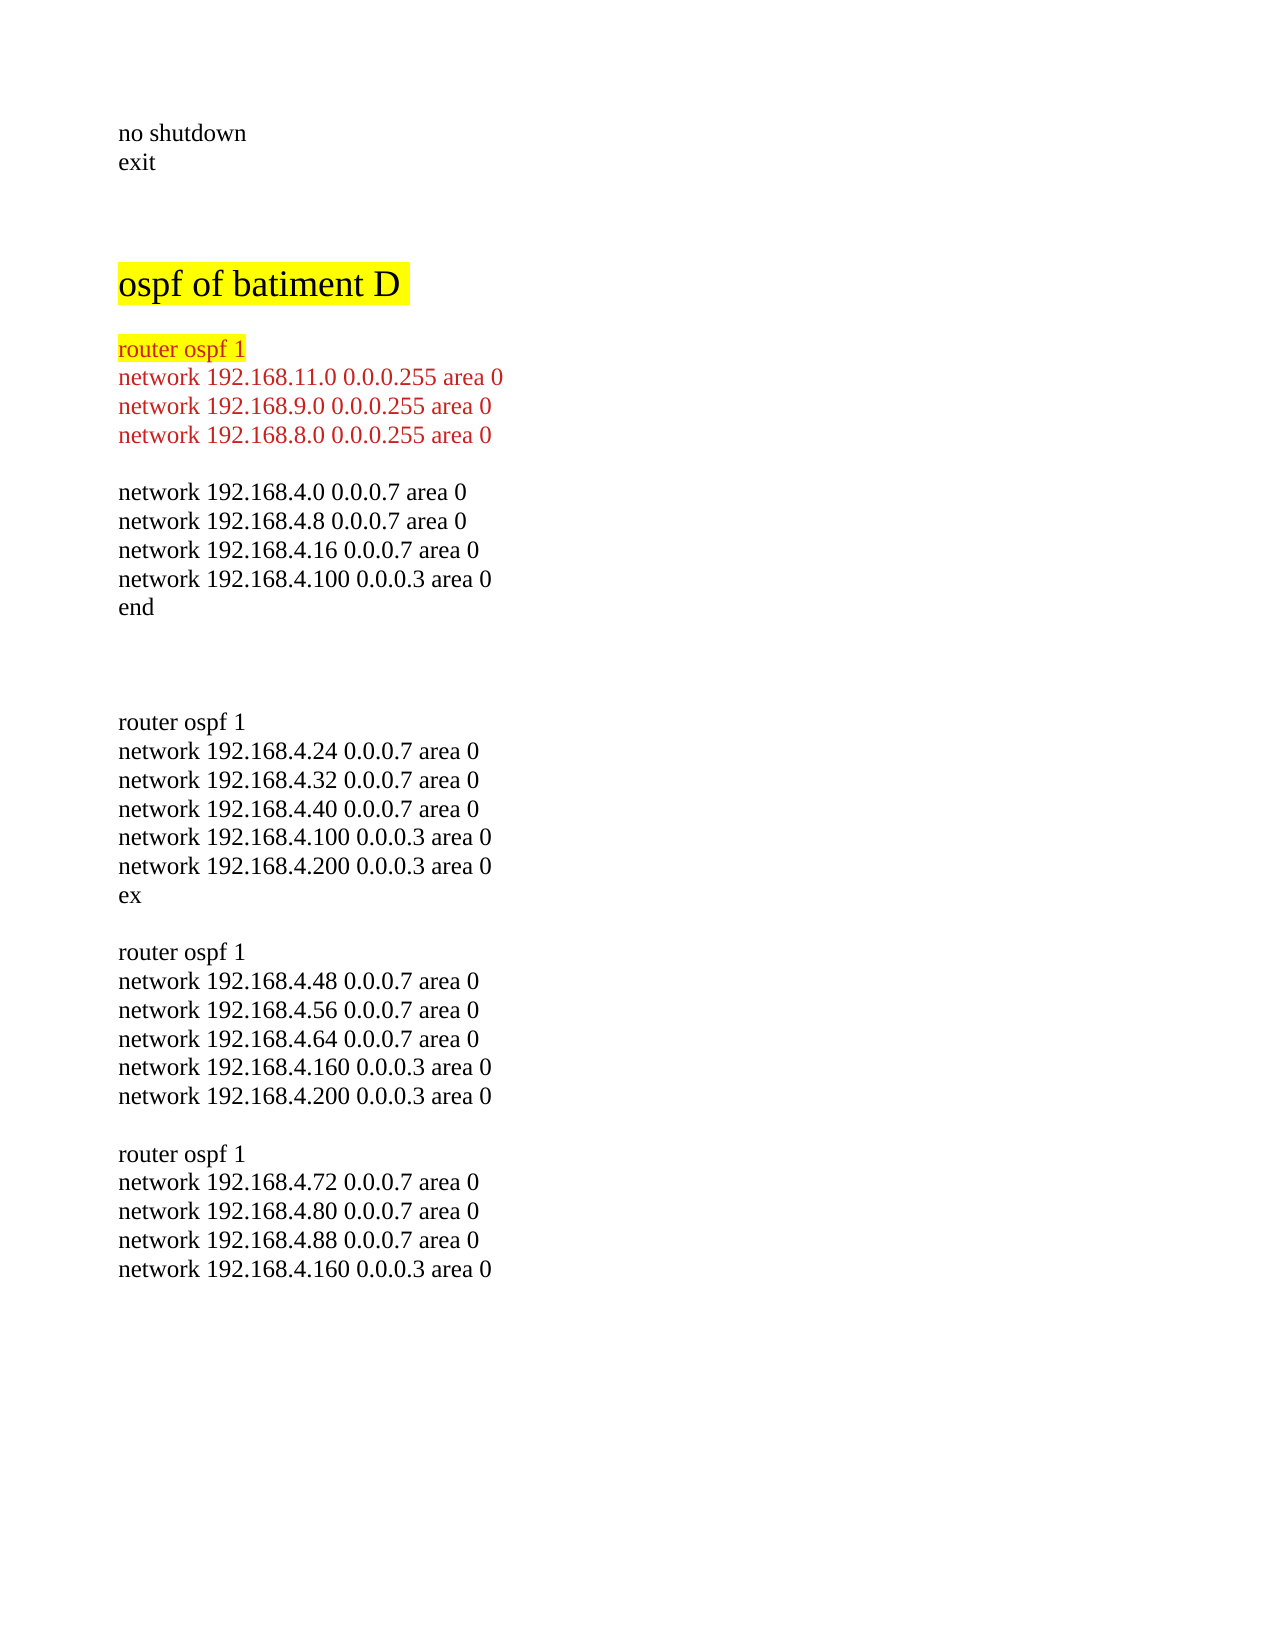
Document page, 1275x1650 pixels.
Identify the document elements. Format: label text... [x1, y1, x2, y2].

text router ospf 1 [118, 937, 1157, 966]
text network 192.168.4.48 0.0.0.7 area 0 [118, 966, 1157, 995]
text network 192.168.8.0 0.0.0.255 area 0 [118, 420, 1157, 449]
text network 192.168.4.72 0.0.0.7 area 0 [118, 1167, 1157, 1196]
text exit [118, 147, 1157, 176]
text router ospf 1 [118, 334, 1157, 362]
text end [118, 592, 1157, 621]
text no shutdown [118, 118, 1157, 147]
text network 192.168.4.16 0.0.0.7 area 0 [118, 535, 1157, 564]
text ospf of batiment D [118, 262, 1157, 305]
text network 192.168.4.100 0.0.0.3 area 0 [118, 564, 1157, 592]
text network 192.168.4.200 0.0.0.3 area 0 [118, 1081, 1157, 1110]
text network 192.168.4.64 0.0.0.7 area 0 [118, 1024, 1157, 1052]
text router ospf 1 [118, 1139, 1157, 1167]
text network 192.168.4.160 0.0.0.3 area 0 [118, 1052, 1157, 1081]
text ex [118, 880, 1157, 909]
text network 192.168.4.24 0.0.0.7 area 0 [118, 736, 1157, 765]
text network 192.168.4.40 0.0.0.7 area 0 [118, 794, 1157, 822]
text router ospf 1 [118, 707, 1157, 736]
text network 192.168.4.200 0.0.0.3 area 0 [118, 851, 1157, 880]
text network 192.168.4.80 0.0.0.7 area 0 [118, 1196, 1157, 1225]
text network 192.168.9.0 0.0.0.255 area 0 [118, 391, 1157, 420]
text network 192.168.4.0 0.0.0.7 area 0 [118, 477, 1157, 506]
text network 192.168.4.160 0.0.0.3 area 0 [118, 1254, 1157, 1282]
text network 192.168.4.32 0.0.0.7 area 0 [118, 765, 1157, 794]
text network 192.168.4.8 0.0.0.7 area 0 [118, 506, 1157, 535]
text network 192.168.4.100 0.0.0.3 area 0 [118, 822, 1157, 851]
text network 192.168.4.56 0.0.0.7 area 0 [118, 995, 1157, 1024]
text network 192.168.11.0 0.0.0.255 area 0 [118, 362, 1157, 391]
text network 192.168.4.88 0.0.0.7 area 0 [118, 1225, 1157, 1254]
